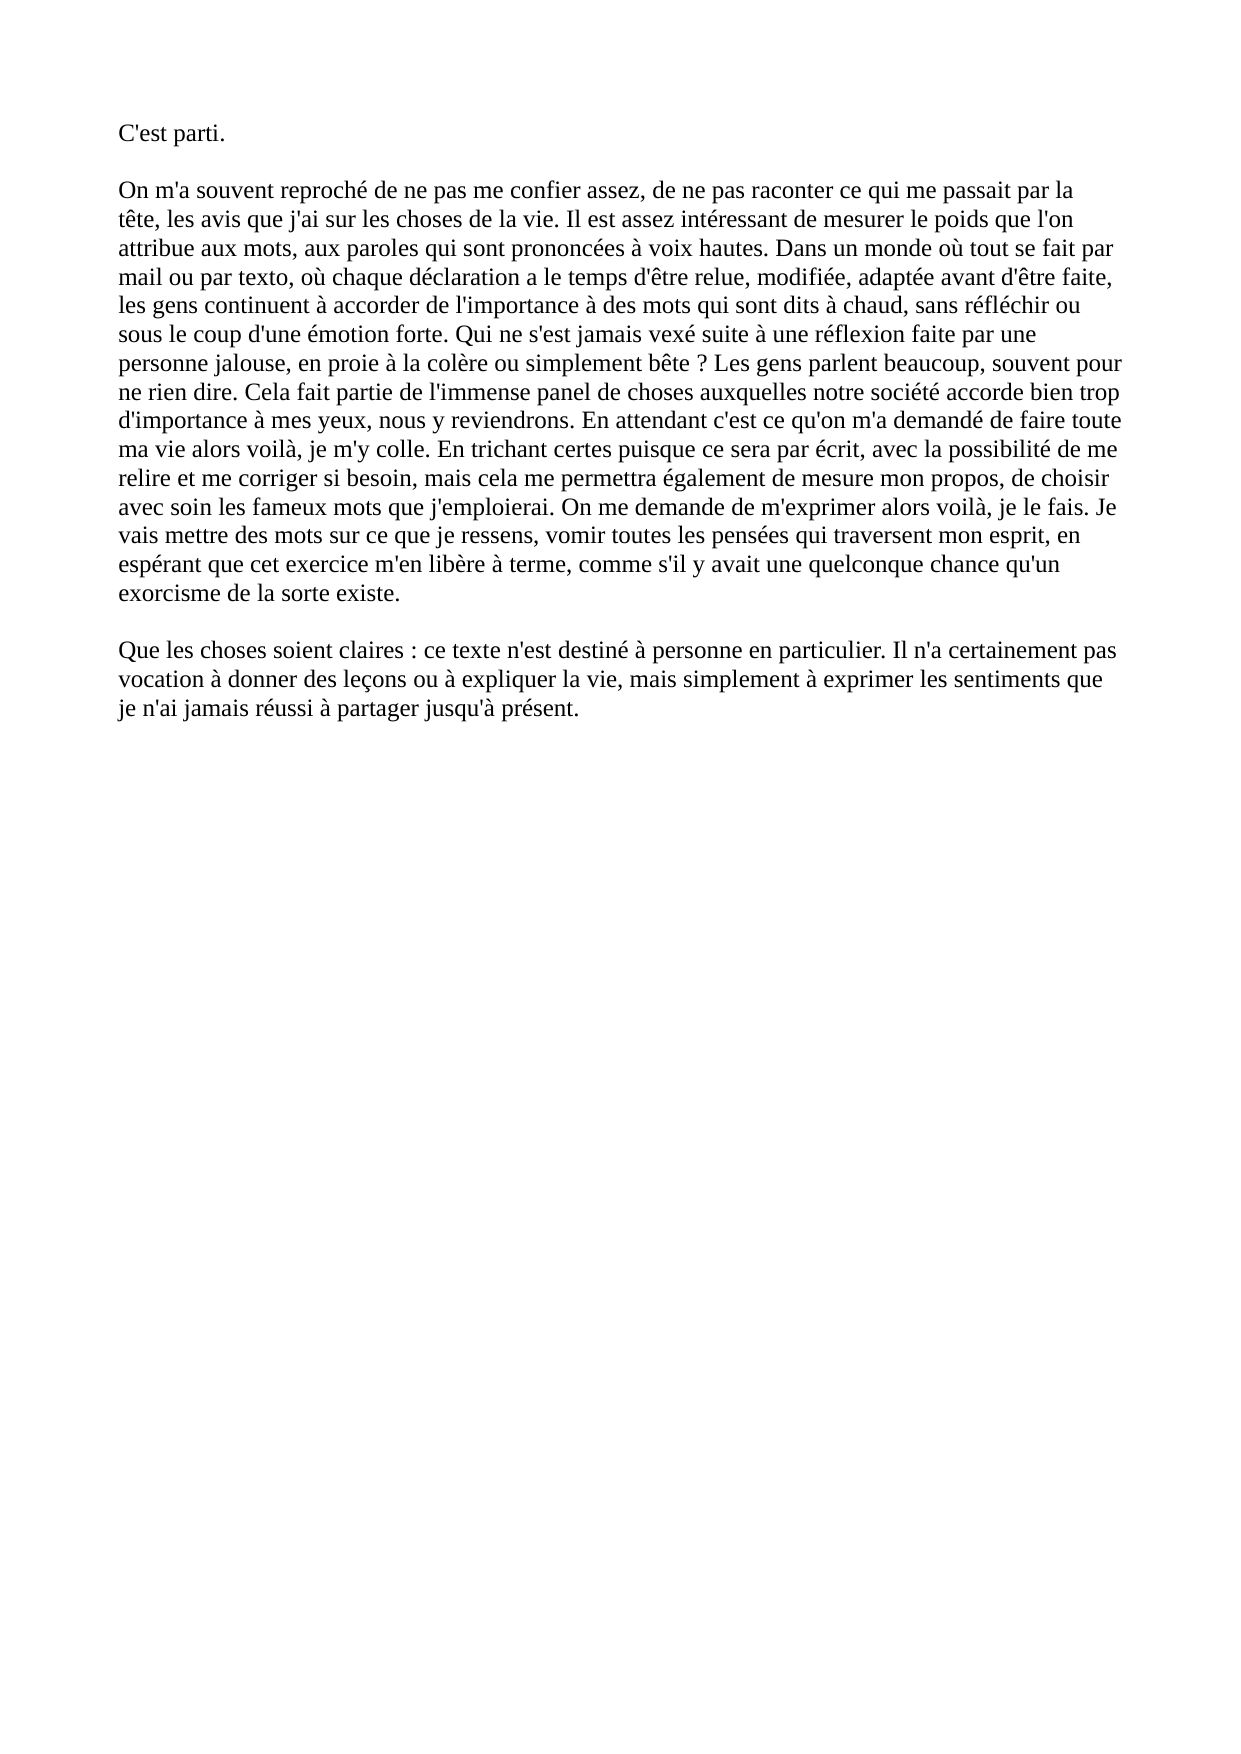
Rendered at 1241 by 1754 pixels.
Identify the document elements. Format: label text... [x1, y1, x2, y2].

text Que les choses soient claires : ce texte n'est destiné à personne en particulier. Il n'a certainement pas vocation à donner des leçons ou à expliquer la vie, mais simplement à exprimer les sentiments que je n'ai jamais réussi à partager jusqu'à présent. [118, 636, 1122, 722]
text C'est parti. [118, 118, 1122, 147]
text On m'a souvent reproché de ne pas me confier assez, de ne pas raconter ce qui me passait par la tête, les avis que j'ai sur les choses de la vie. Il est assez intéressant de mesurer le poids que l'on attribue aux mots, aux paroles qui sont prononcées à voix hautes. Dans un monde où tout se fait par mail ou par texto, où chaque déclaration a le temps d'être relue, modifiée, adaptée avant d'être faite, les gens continuent à accorder de l'importance à des mots qui sont dits à chaud, sans réfléchir ou sous le coup d'une émotion forte. Qui ne s'est jamais vexé suite à une réflexion faite par une personne jalouse, en proie à la colère ou simplement bête ? Les gens parlent beaucoup, souvent pour ne rien dire. Cela fait partie de l'immense panel de choses auxquelles notre société accorde bien trop d'importance à mes yeux, nous y reviendrons. En attendant c'est ce qu'on m'a demandé de faire toute ma vie alors voilà, je m'y colle. En trichant certes puisque ce sera par écrit, avec la possibilité de me relire et me corriger si besoin, mais cela me permettra également de mesure mon propos, de choisir avec soin les fameux mots que j'emploierai. On me demande de m'exprimer alors voilà, je le fais. Je vais mettre des mots sur ce que je ressens, vomir toutes les pensées qui traversent mon esprit, en espérant que cet exercice m'en libère à terme, comme s'il y avait une quelconque chance qu'un exorcisme de la sorte existe. [118, 176, 1122, 607]
